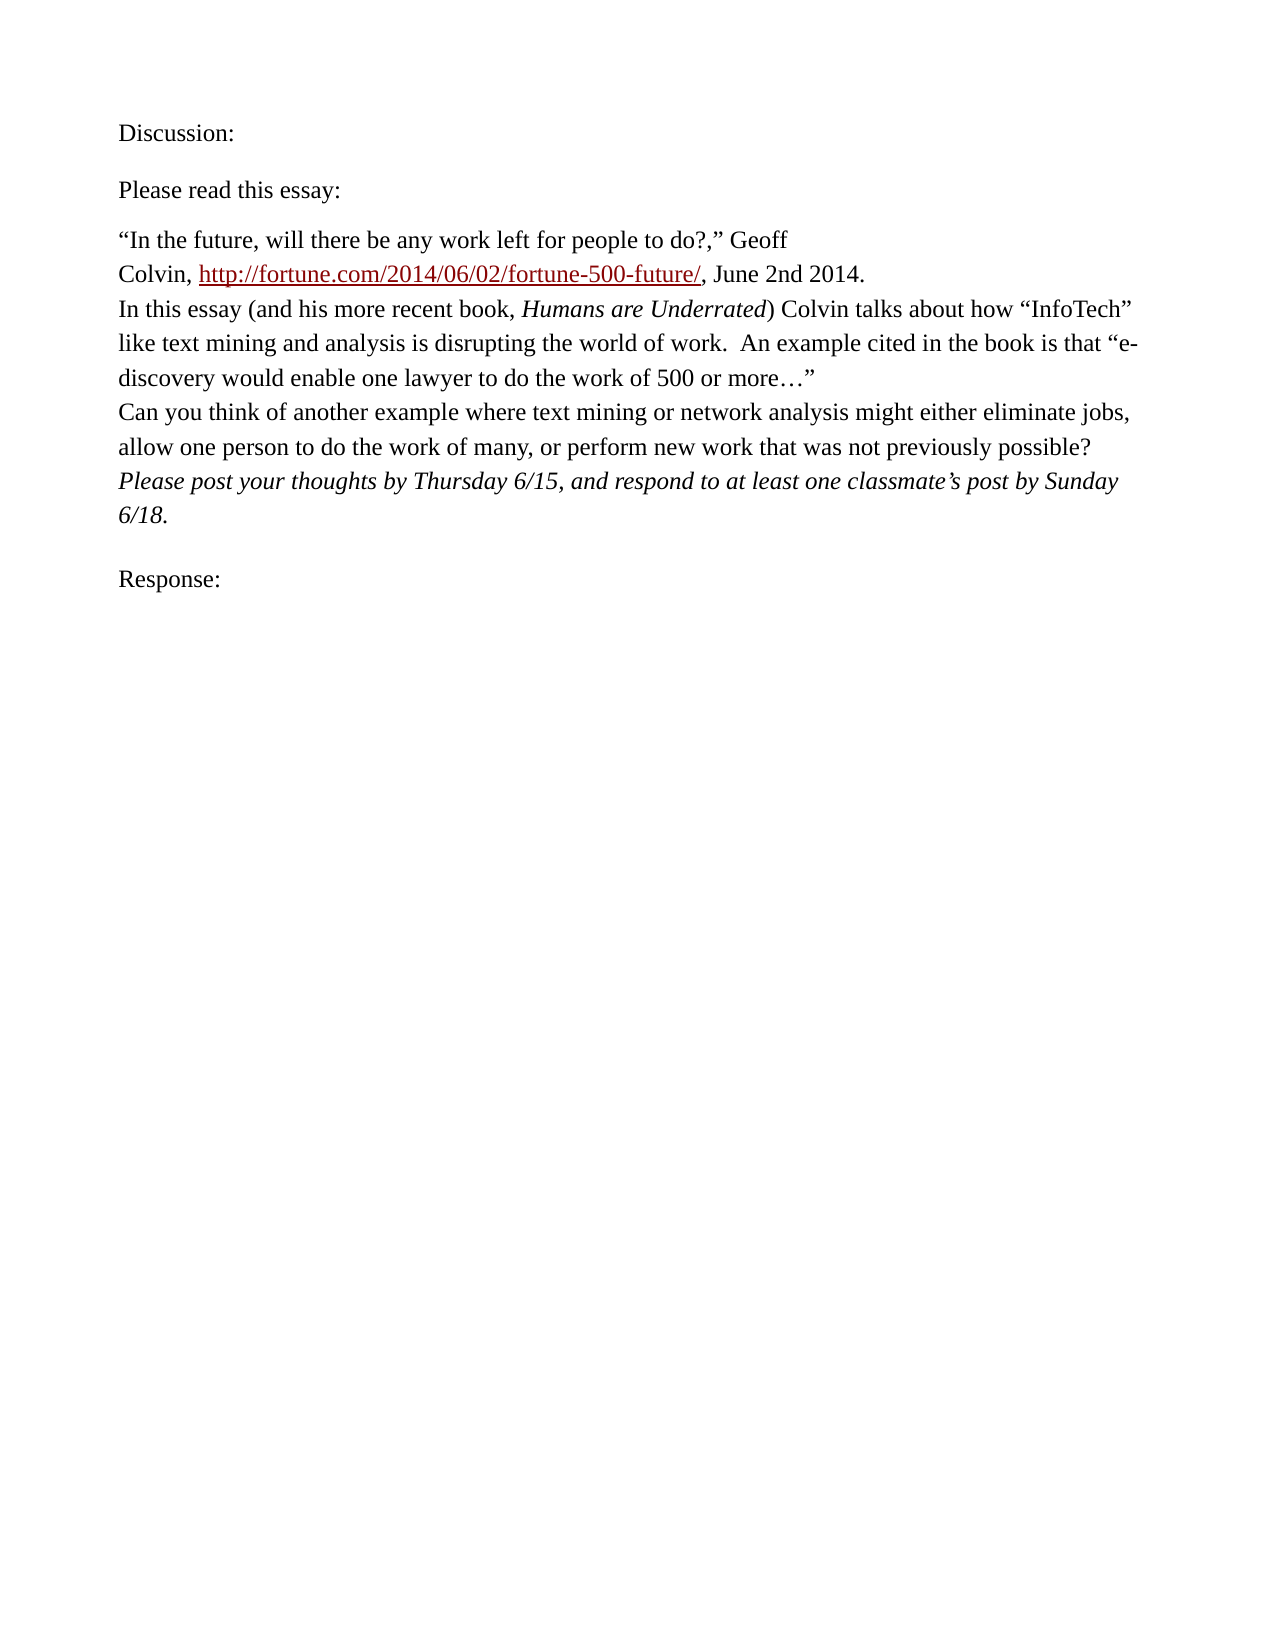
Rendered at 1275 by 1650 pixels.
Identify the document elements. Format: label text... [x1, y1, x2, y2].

text “In the future, will there be any work left for people to do?,” Geoff Colvin, http://fortune.com/2014/06/02/fortune-500-future/, June 2nd 2014. [118, 225, 1157, 288]
text In this essay (and his more recent book, Humans are Underrated) Colvin talks about how “InfoTech” like text mining and analysis is disrupting the world of work. An example cited in the book is that “e-discovery would enable one lawyer to do the work of 500 or more…” [118, 294, 1157, 391]
text Can you think of another example where text mining or network analysis might either eliminate jobs, allow one person to do the work of many, or perform new work that was not previously possible? [118, 397, 1157, 460]
text Response: [118, 564, 1157, 592]
text Please post your thoughts by Thursday 6/15, and respond to at least one classmate’s post by Sunday 6/18. [118, 466, 1157, 529]
text Please read this essay: [118, 176, 1157, 204]
text Discussion: [118, 118, 1157, 147]
